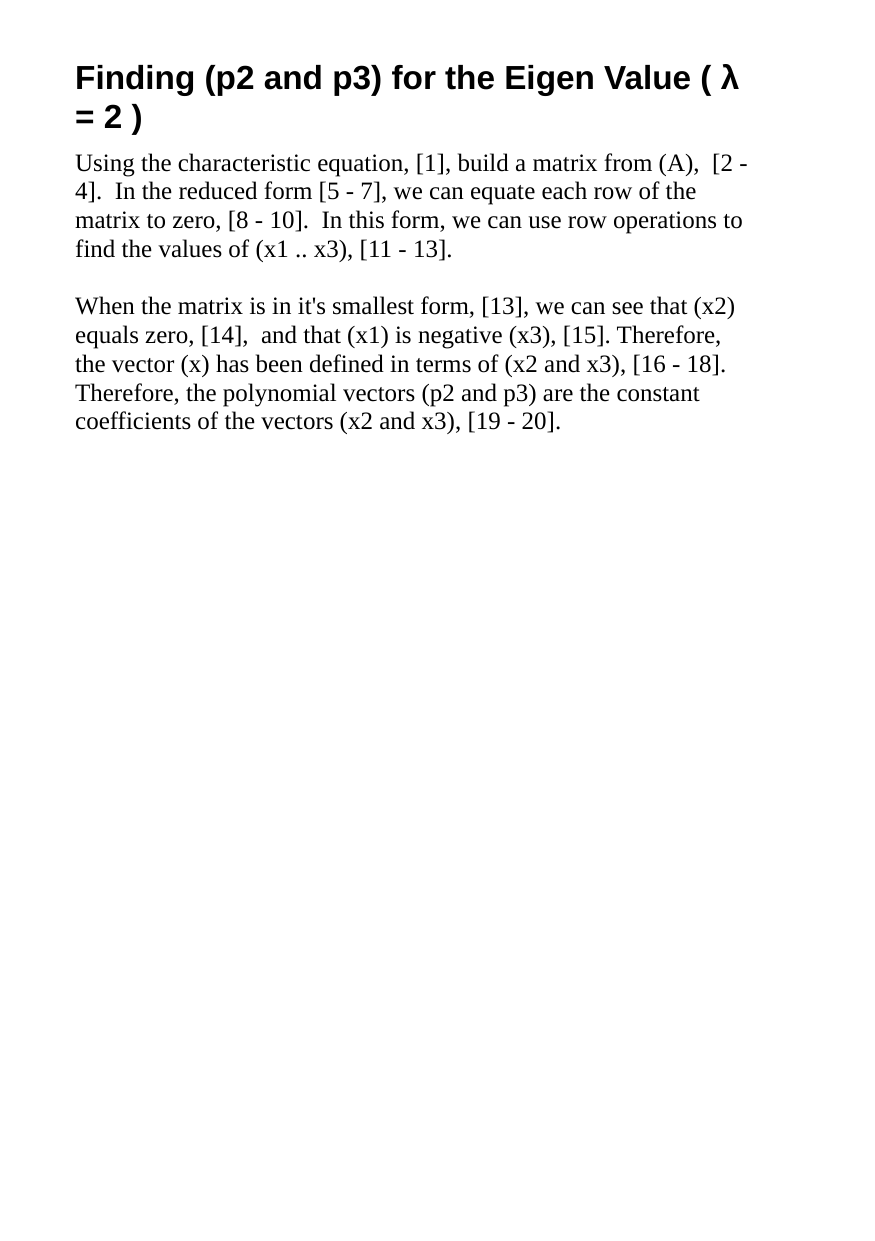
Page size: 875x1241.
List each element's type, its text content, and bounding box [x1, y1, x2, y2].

subtitle Finding (p2 and p3) for the Eigen Value ( λ = 2 ) [75, 58, 756, 135]
text Using the characteristic equation, [1], build a matrix from (A), [2 - 4]. In the reduced form [5 - 7], we can equate each row of the matrix to zero, [8 - 10]. In this form, we can use row operations to find the values of (x1 .. x3), [11 - 13]. [75, 148, 756, 263]
text When the matrix is in it's smallest form, [13], we can see that (x2) equals zero, [14], and that (x1) is negative (x3), [15]. Therefore, the vector (x) has been defined in terms of (x2 and x3), [16 - 18]. Therefore, the polynomial vectors (p2 and p3) are the constant coefficients of the vectors (x2 and x3), [19 - 20]. [75, 291, 756, 435]
